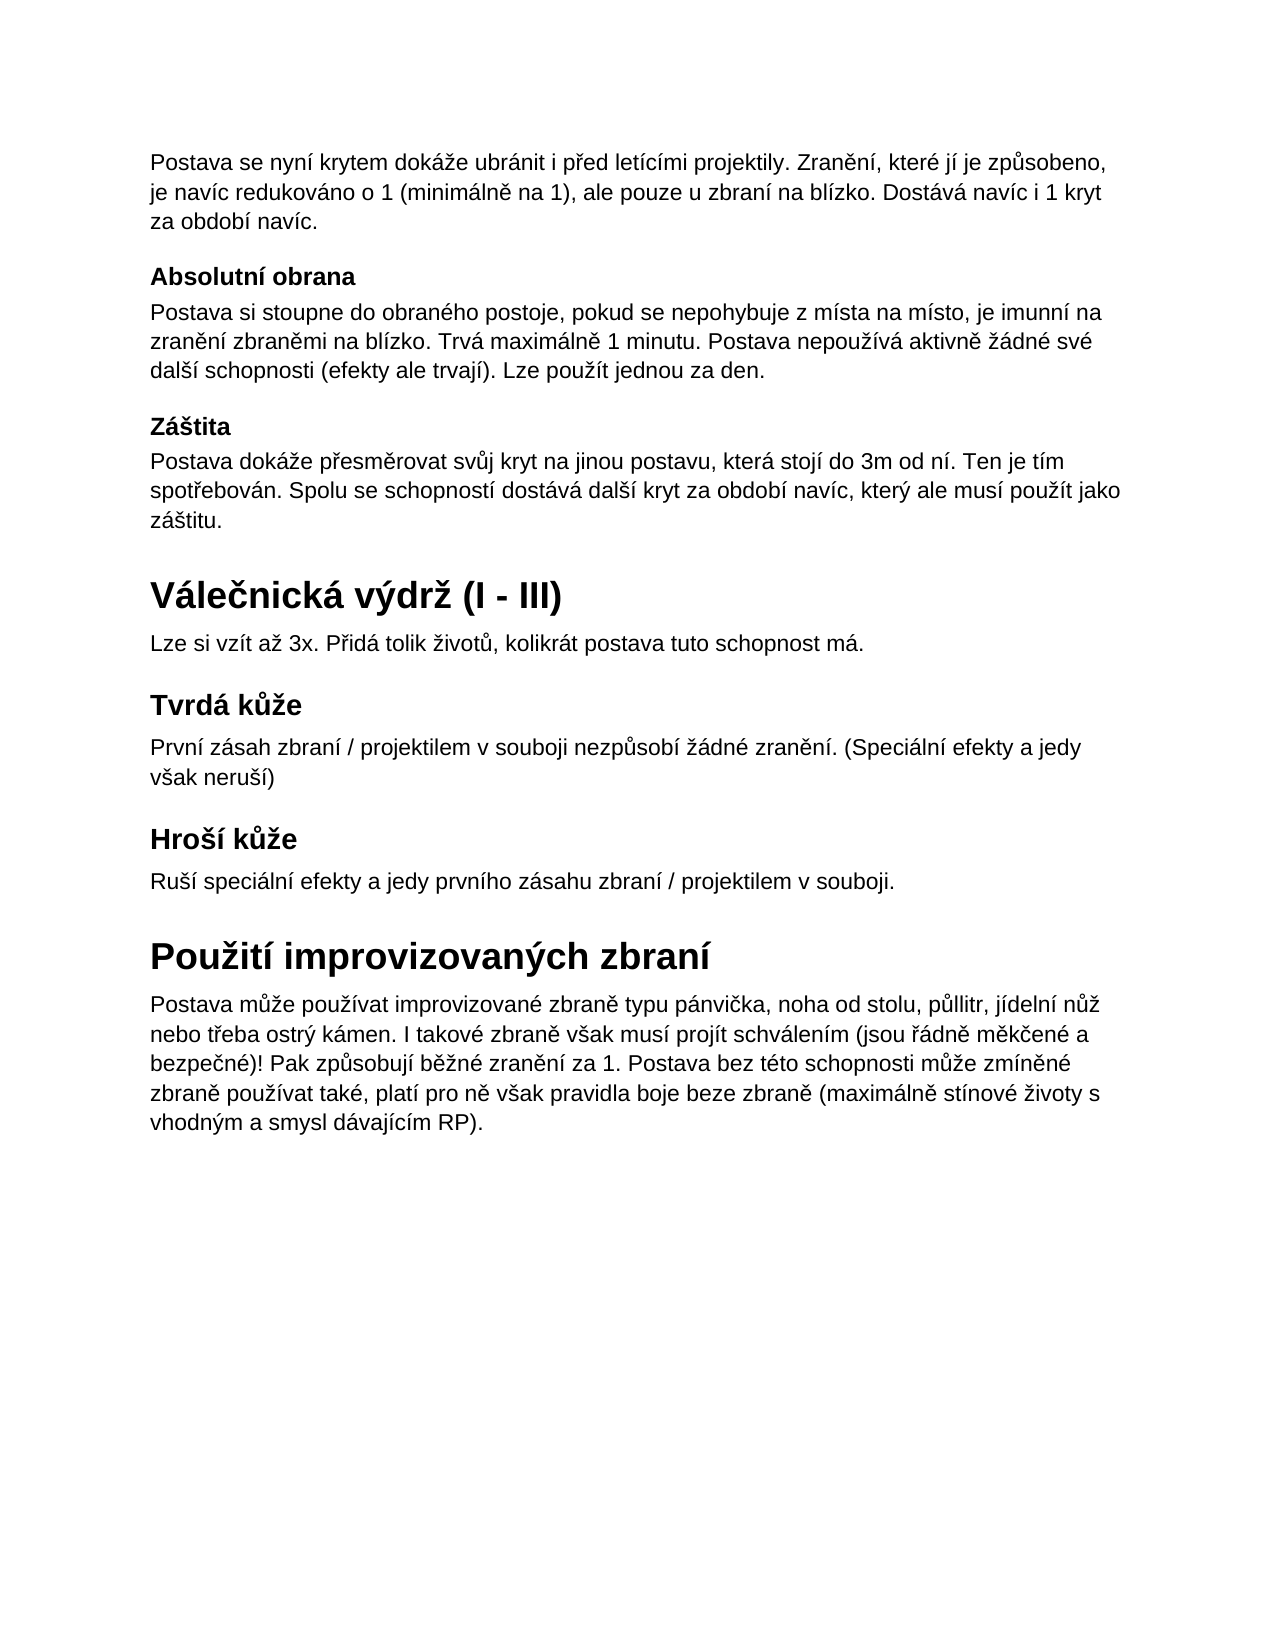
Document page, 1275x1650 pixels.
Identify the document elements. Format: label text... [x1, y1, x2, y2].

subtitle Hroší kůže [150, 823, 1125, 856]
subtitle Záštita [150, 412, 1125, 440]
subtitle Tvrdá kůže [150, 689, 1125, 722]
text Postava si stoupne do obraného postoje, pokud se nepohybuje z místa na místo, je imunní na zranění zbraněmi na blízko. Trvá maximálně 1 minutu. Postava nepoužívá aktivně žádné své další schopnosti (efekty ale trvají). Lze použít jednou za den. [150, 299, 1125, 384]
text Postava může používat improvizované zbraně typu pánvička, noha od stolu, půllitr, jídelní nůž nebo třeba ostrý kámen. I takové zbraně však musí projít schválením (jsou řádně měkčené a bezpečné)! Pak způsobují běžné zranění za 1. Postava bez této schopnosti může zmíněné zbraně používat také, platí pro ně však pravidla boje beze zbraně (maximálně stínové životy s vhodným a smysl dávajícím RP). [150, 992, 1125, 1135]
text Ruší speciální efekty a jedy prvního zásahu zbraní / projektilem v souboji. [150, 869, 1125, 894]
subtitle Válečnická výdrž (I - III) [150, 574, 1125, 616]
subtitle Použití improvizovaných zbraní [150, 936, 1125, 977]
subtitle Absolutní obrana [150, 263, 1125, 291]
text Postava dokáže přesměrovat svůj kryt na jinou postavu, která stojí do 3m od ní. Ten je tím spotřebován. Spolu se schopností dostává další kryt za období navíc, který ale musí použít jako záštitu. [150, 449, 1125, 533]
text Lze si vzít až 3x. Přidá tolik životů, kolikrát postava tuto schopnost má. [150, 631, 1125, 656]
text První zásah zbraní / projektilem v souboji nezpůsobí žádné zranění. (Speciální efekty a jedy však neruší) [150, 735, 1125, 790]
text Postava se nyní krytem dokáže ubránit i před letícími projektily. Zranění, které jí je způsobeno, je navíc redukováno o 1 (minimálně na 1), ale pouze u zbraní na blízko. Dostává navíc i 1 kryt za období navíc. [150, 150, 1125, 234]
